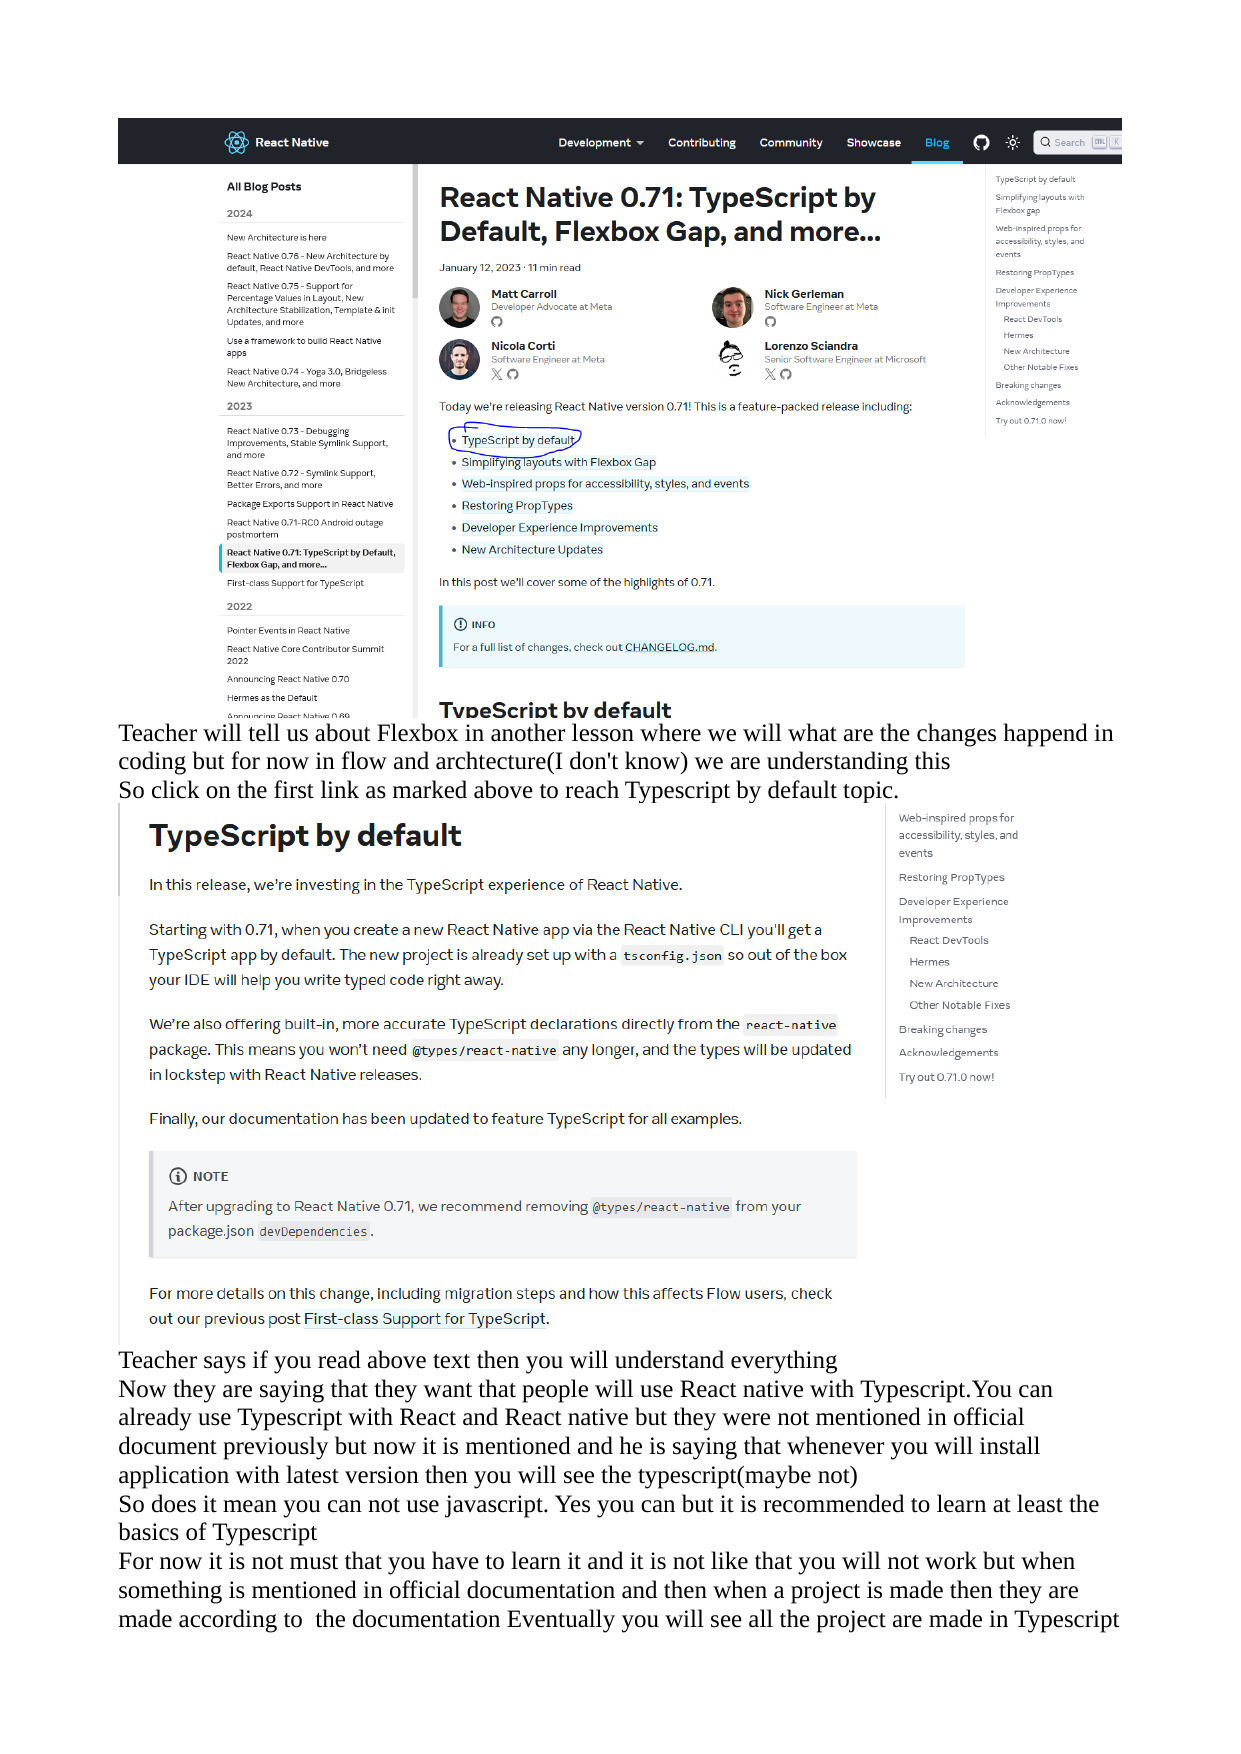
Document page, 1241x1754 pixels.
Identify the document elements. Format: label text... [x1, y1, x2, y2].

picture [118, 118, 1122, 718]
text For now it is not must that you have to learn it and it is not like that you will not work but when something is mentioned in official documentation and then when a project is made then they are made according to the documentation Eventually you will see all the project are made in Typescript [118, 1546, 1122, 1632]
text Teacher will tell us about Flexbox in another lesson where we will what are the changes happend in coding but for now in flow and archtecture(I don't know) we are understanding this [118, 718, 1122, 775]
text Now they are saying that they want that people will use React native with Typescript.You can already use Typescript with React and React native but they were not mentioned in official document previously but now it is mentioned and he is saying that whenever you will install application with latest version then you will see the typescript(maybe not) [118, 1374, 1122, 1489]
text So click on the first link as marked above to reach Typescript by default topic. [118, 775, 1122, 803]
text Teacher says if you read above text then you will understand everything [118, 1345, 1122, 1374]
picture [118, 803, 1122, 1345]
text So does it mean you can not use javascript. Yes you can but it is recommended to learn at least the basics of Typescript [118, 1489, 1122, 1546]
